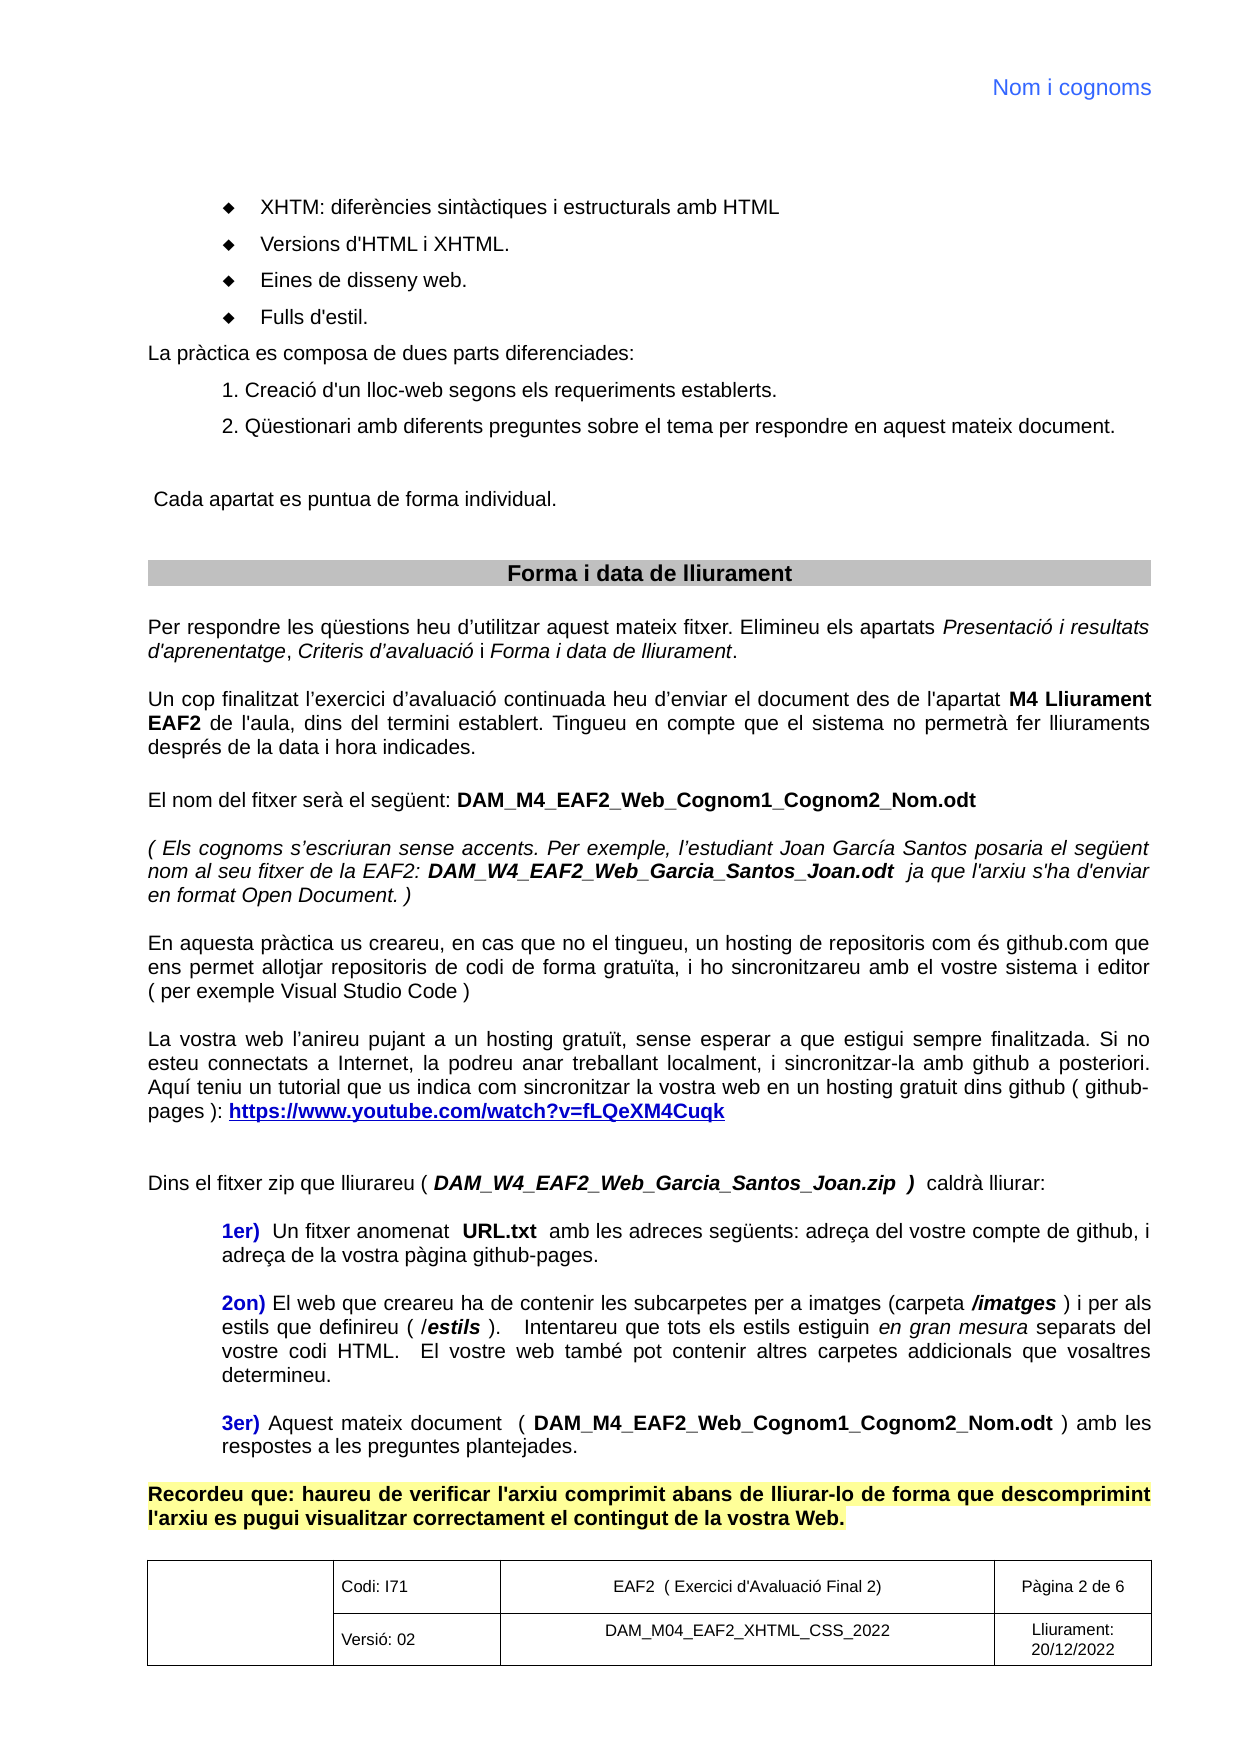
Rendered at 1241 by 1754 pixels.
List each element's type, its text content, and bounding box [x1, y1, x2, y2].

list Fulls d'estil. [223, 304, 1151, 329]
text Recordeu que: haureu de verificar l'arxiu comprimit abans de lliurar-lo de forma que descomprimint l'arxiu es pugui visualitzar correctament el contingut de la vostra Web. [148, 1482, 1151, 1530]
text Dins el fitxer zip que lliurareu ( DAM_W4_EAF2_Web_Garcia_Santos_Joan.zip ) caldrà lliurar: [148, 1171, 1151, 1195]
text La pràctica es composa de dues parts diferenciades: [148, 341, 1151, 365]
list Eines de disseny web. [223, 268, 1151, 292]
text ( Els cognoms s’escriuran sense accents. Per exemple, l’estudiant Joan García Santos posaria el següent nom al seu fitxer de la EAF2: DAM_W4_EAF2_Web_Garcia_Santos_Joan.odt ja que l'arxiu s'ha d'enviar en format Open Document. ) [148, 835, 1151, 907]
text 1. Creació d'un lloc-web segons els requeriments establerts. [222, 378, 1151, 402]
text El nom del fitxer serà el següent: DAM_M4_EAF2_Web_Cognom1_Cognom2_Nom.odt [148, 787, 1151, 811]
text 2. Qüestionari amb diferents preguntes sobre el tema per respondre en aquest mateix document. [222, 414, 1151, 438]
text 1er) Un fitxer anomenat URL.txt amb les adreces següents: adreça del vostre compte de github, i adreça de la vostra pàgina github-pages. [222, 1219, 1151, 1267]
list XHTM: diferències sintàctiques i estructurals amb HTML [223, 195, 1151, 219]
list Versions d'HTML i XHTML. [223, 231, 1151, 256]
text Forma i data de lliurament [148, 560, 1151, 586]
text La vostra web l’anireu pujant a un hosting gratuït, sense esperar a que estigui sempre finalitzada. Si no esteu connectats a Internet, la podreu anar treballant localment, i sincronitzar-la amb github a posteriori. Aquí teniu un tutorial que us indica com sincronitzar la vostra web en un hosting gratuit dins github ( github-pages ): https://www.youtube.com/watch?v=fLQeXM4Cuqk [148, 1027, 1151, 1123]
text 3er) Aquest mateix document ( DAM_M4_EAF2_Web_Cognom1_Cognom2_Nom.odt ) amb les respostes a les preguntes plantejades. [222, 1410, 1151, 1458]
text Per respondre les qüestions heu d’utilitzar aquest mateix fitxer. Elimineu els apartats Presentació i resultats d'aprenentatge, Criteris d’avaluació i Forma i data de lliurament. [148, 615, 1151, 663]
text Cada apartat es puntua de forma individual. [148, 487, 1151, 511]
text En aquesta pràctica us creareu, en cas que no el tingueu, un hosting de repositoris com és github.com que ens permet allotjar repositoris de codi de forma gratuïta, i ho sincronitzareu amb el vostre sistema i editor ( per exemple Visual Studio Code ) [148, 931, 1151, 1003]
text Un cop finalitzat l’exercici d’avaluació continuada heu d’enviar el document des de l'apartat M4 Lliurament EAF2 de l'aula, dins del termini establert. Tingueu en compte que el sistema no permetrà fer lliuraments després de la data i hora indicades. [148, 687, 1151, 759]
text 2on) El web que creareu ha de contenir les subcarpetes per a imatges (carpeta /imatges ) i per als estils que definireu ( /estils ). Intentareu que tots els estils estiguin en gran mesura separats del vostre codi HTML. El vostre web també pot contenir altres carpetes addicionals que vosaltres determineu. [222, 1291, 1151, 1386]
